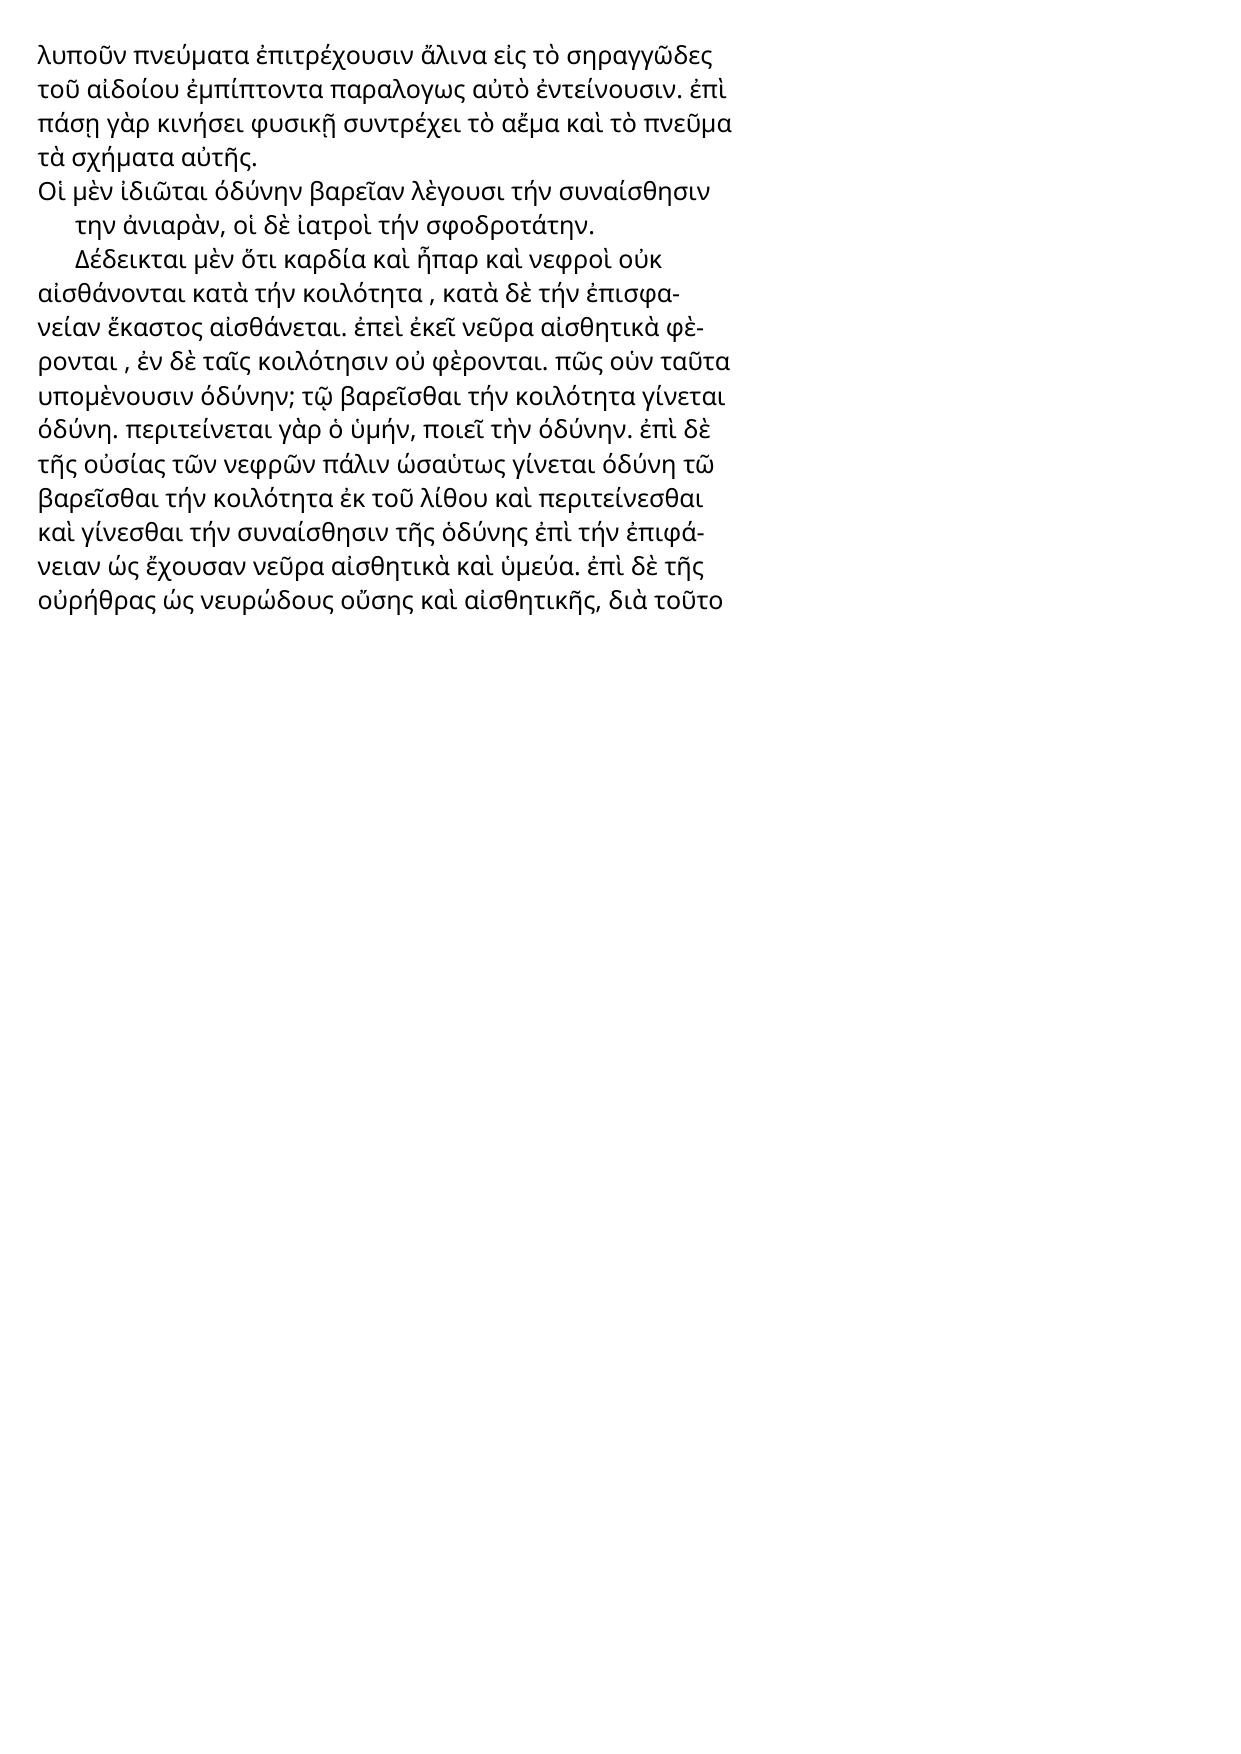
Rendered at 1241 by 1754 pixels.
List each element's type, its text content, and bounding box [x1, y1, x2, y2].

text Δέδεικται μὲν ὅτι καρδία καὶ ἦπαρ καὶ νεφροὶ οὐκ αἰσθάνονται κατὰ τήν κοιλότητα , κατὰ δὲ τήν ἐπισφα- νείαν ἕκαστος αἰσθάνεται. ἐπεὶ ἐκεῖ νεῦρα αἰσθητικὰ φὲ- ρονται , ἐν δὲ ταῖς κοιλότησιν οὐ φὲρονται. πῶς οὑν ταῦτα υπομὲνουσιν όδύνην; τῷ βαρεῖσθαι τήν κοιλότητα γίνεται όδύνη. περιτείνεται γὰρ ὁ ὑμήν, ποιεῖ τὴν όδύνην. ἐπὶ δὲ τῆς οὐσίας τῶν νεφρῶν πάλιν ώσαὑτως γίνεται όδύνη τῶ βαρεῖσθαι τήν κοιλότητα ἐκ τοῦ λίθου καὶ περιτείνεσθαι καὶ γίνεσθαι τήν συναίσθησιν τῆς ὁδύνης ἐπὶ τήν ἐπιφά- νειαν ώς ἔχουσαν νεῦρα αἰσθητικὰ καὶ ὑμεύα. ἐπὶ δὲ τῆς οὐρήθρας ώς νευρώδους οὔσης καὶ αἰσθητικῆς, διὰ τοῦτο [37, 242, 1203, 617]
text λυποῦν πνεύματα ἐπιτρέχουσιν ἄλινα εἰς τὸ σηραγγῶδες τοῦ αἰδοίου ἐμπίπτοντα παραλογως αὐτὸ ἐντείνουσιν. ἐπὶ πάσῃ γὰρ κινήσει φυσικῇ συντρέχει τὸ αἔμα καὶ τὸ πνεῦμα τὰ σχήματα αὐτῆς. [37, 37, 1203, 174]
text Οἱ μὲν ἰδιῶται όδύνην βαρεῖαν λὲγουσι τήν συναίσθησιν την ἀνιαρὰν, οἱ δὲ ἰατροὶ τήν σφοδροτάτην. [37, 174, 1203, 242]
